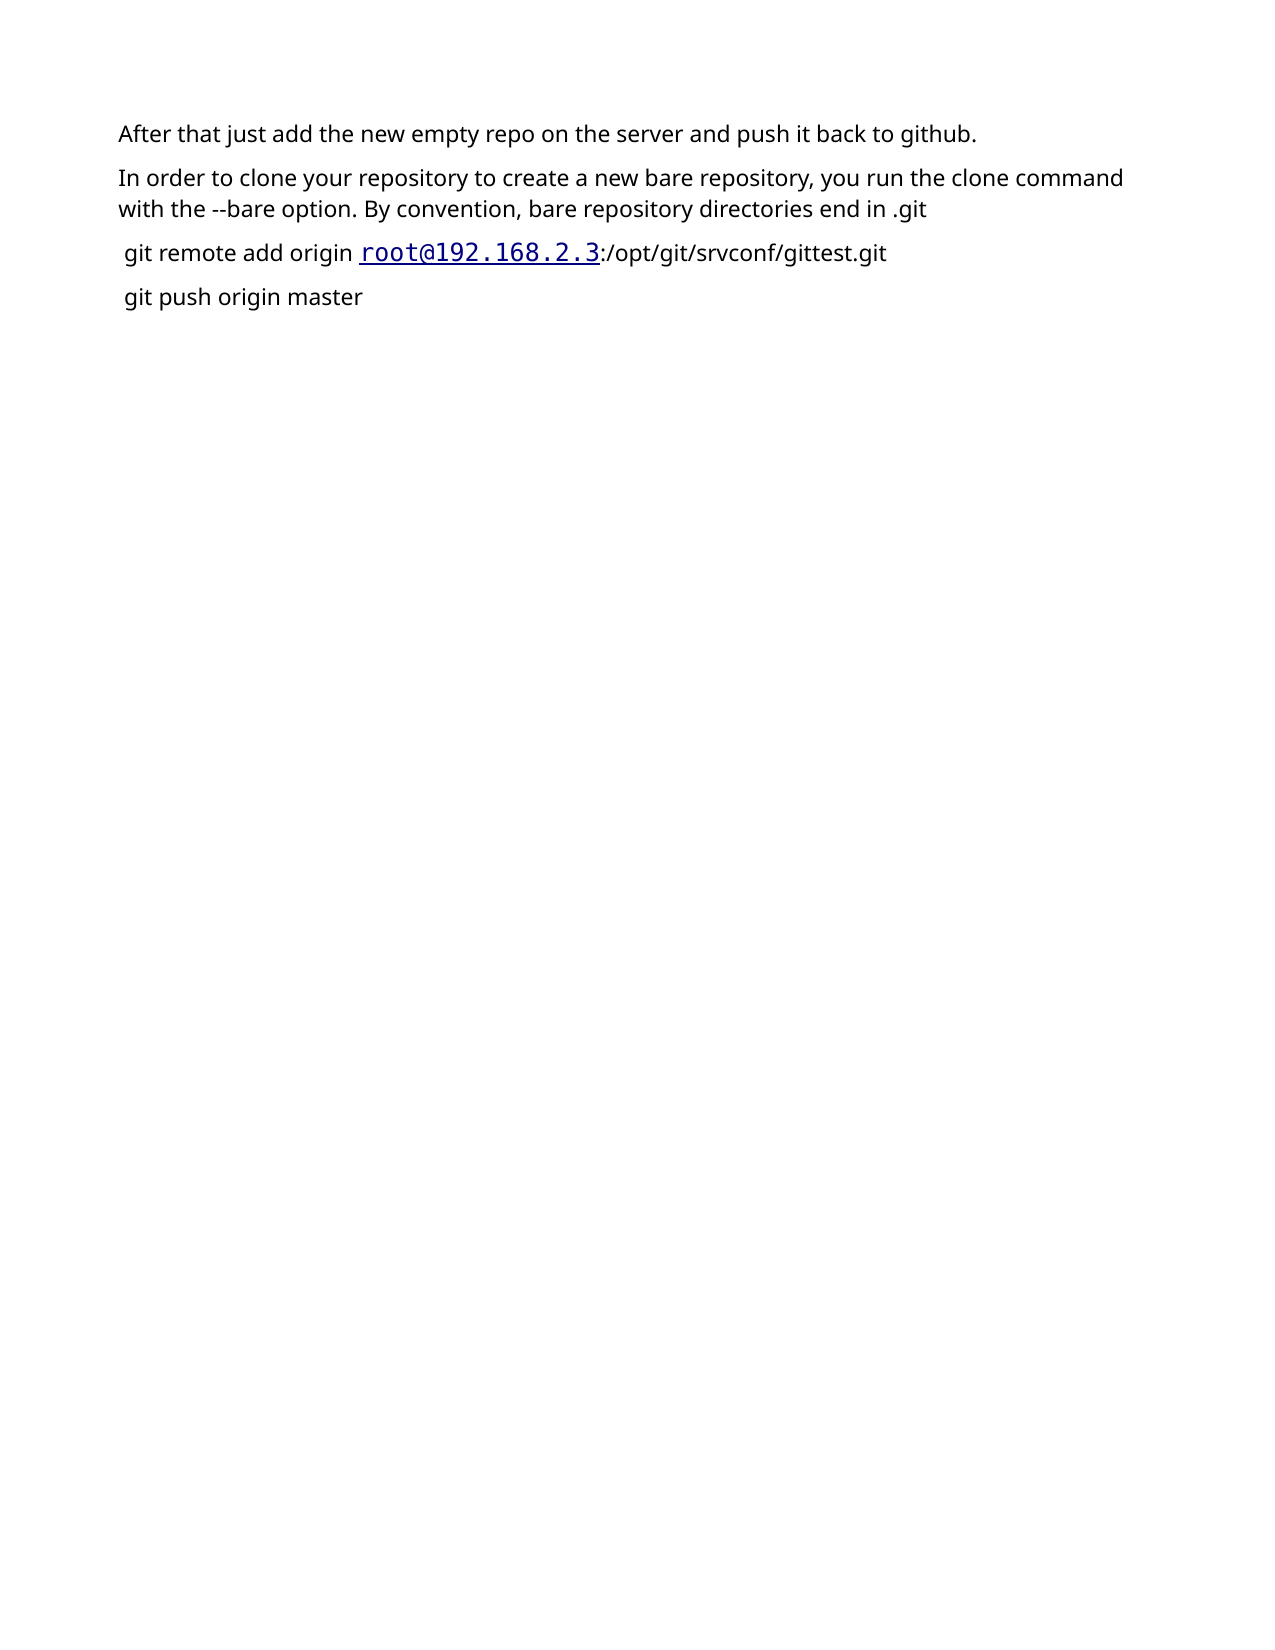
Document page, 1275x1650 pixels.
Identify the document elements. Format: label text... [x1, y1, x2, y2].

text git remote add origin root@192.168.2.3:/opt/git/srvconf/gittest.git [118, 237, 1157, 268]
text In order to clone your repository to create a new bare repository, you run the clone command with the --bare option. By convention, bare repository directories end in .git [118, 162, 1157, 224]
text After that just add the new empty repo on the server and push it back to github. [118, 118, 1157, 149]
text git push origin master [118, 281, 1157, 312]
